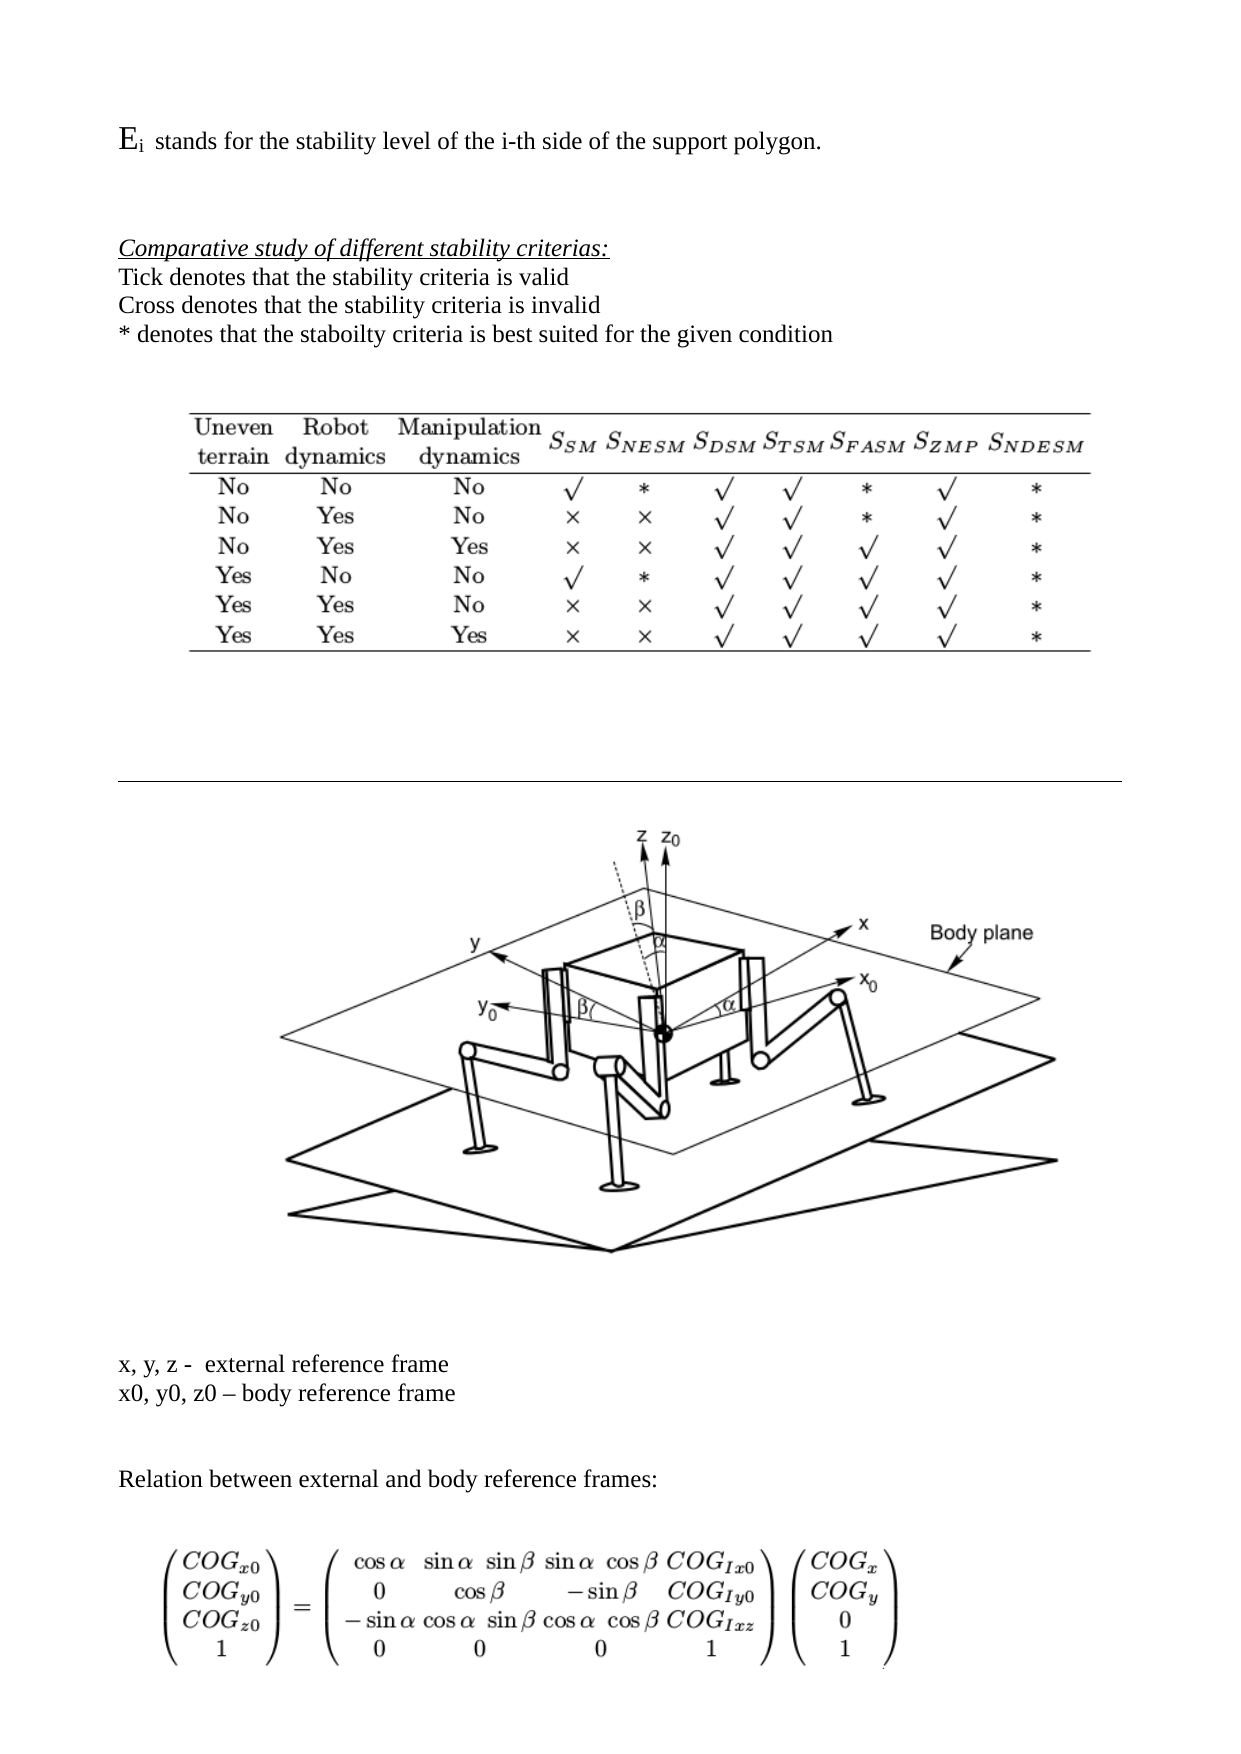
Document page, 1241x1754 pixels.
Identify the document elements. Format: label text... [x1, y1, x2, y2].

picture [118, 809, 1123, 1263]
text x, y, z - external reference frame [118, 1349, 1122, 1378]
text Tick denotes that the stability criteria is valid [118, 262, 1122, 291]
text Cross denotes that the stability criteria is invalid [118, 291, 1122, 319]
text * denotes that the staboilty criteria is best suited for the given condition [118, 319, 1122, 348]
picture [118, 385, 1123, 686]
text Comparative study of different stability criterias: [118, 233, 1122, 262]
text Ei stands for the stability level of the i-th side of the support polygon. [118, 118, 1122, 156]
picture [150, 1540, 928, 1669]
text Relation between external and body reference frames: [118, 1464, 1122, 1493]
text x0, y0, z0 – body reference frame [118, 1378, 1122, 1407]
